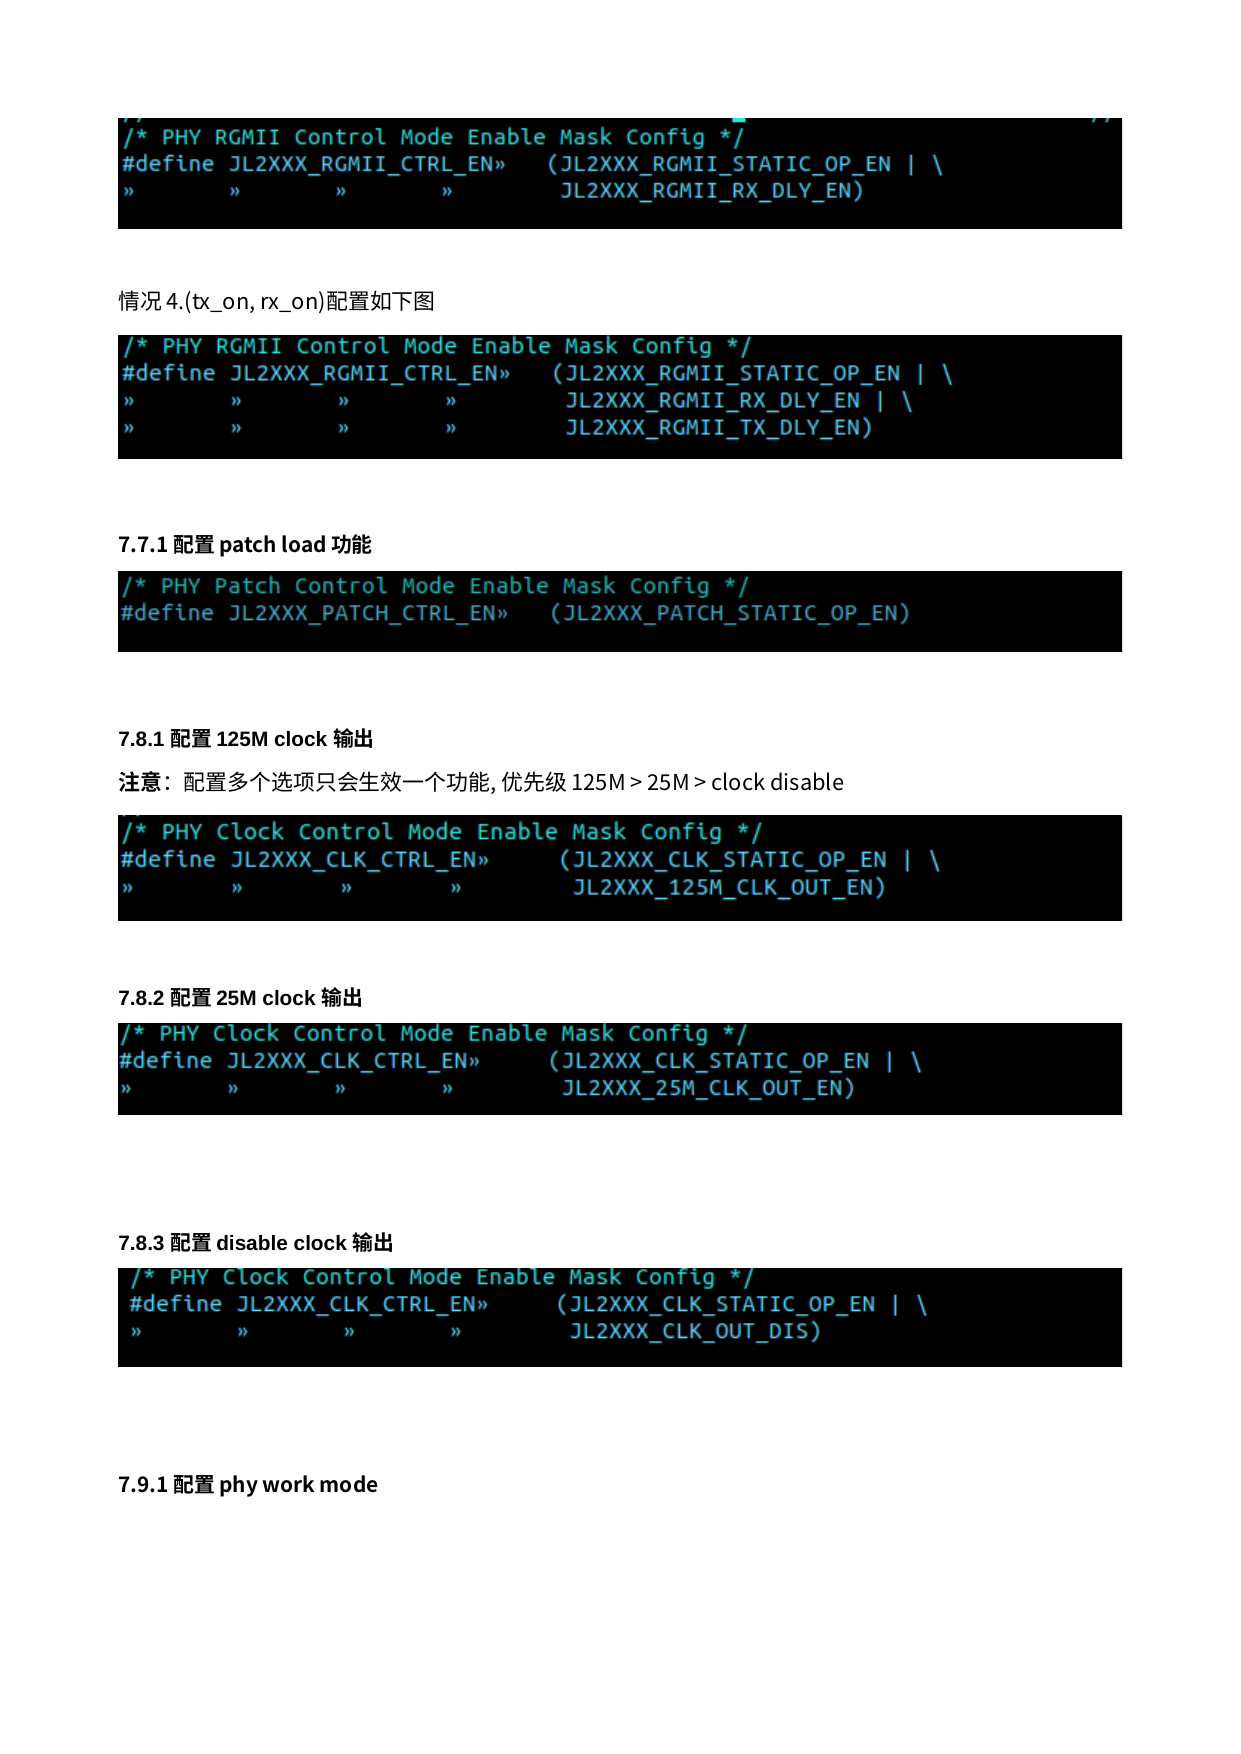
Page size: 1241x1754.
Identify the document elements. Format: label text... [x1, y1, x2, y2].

text 注意：配置多个选项只会生效一个功能, 优先级 125M > 25M > clock disable [118, 765, 1122, 796]
text 情况4.(tx_on, rx_on)配置如下图 [118, 284, 1122, 316]
subtitle 7.8.3 配置disable clock 输出 [118, 1226, 1122, 1256]
picture [118, 118, 1123, 229]
subtitle 7.9.1 配置phy work mode [118, 1469, 1122, 1499]
picture [118, 815, 1123, 921]
picture [118, 1023, 1123, 1115]
picture [118, 571, 1123, 652]
picture [118, 1268, 1123, 1367]
subtitle 7.7.1 配置patch load功能 [118, 529, 1122, 559]
picture [118, 335, 1123, 459]
subtitle 7.8.1 配置125M clock 输出 [118, 722, 1122, 752]
subtitle 7.8.2 配置25M clock 输出 [118, 981, 1122, 1011]
